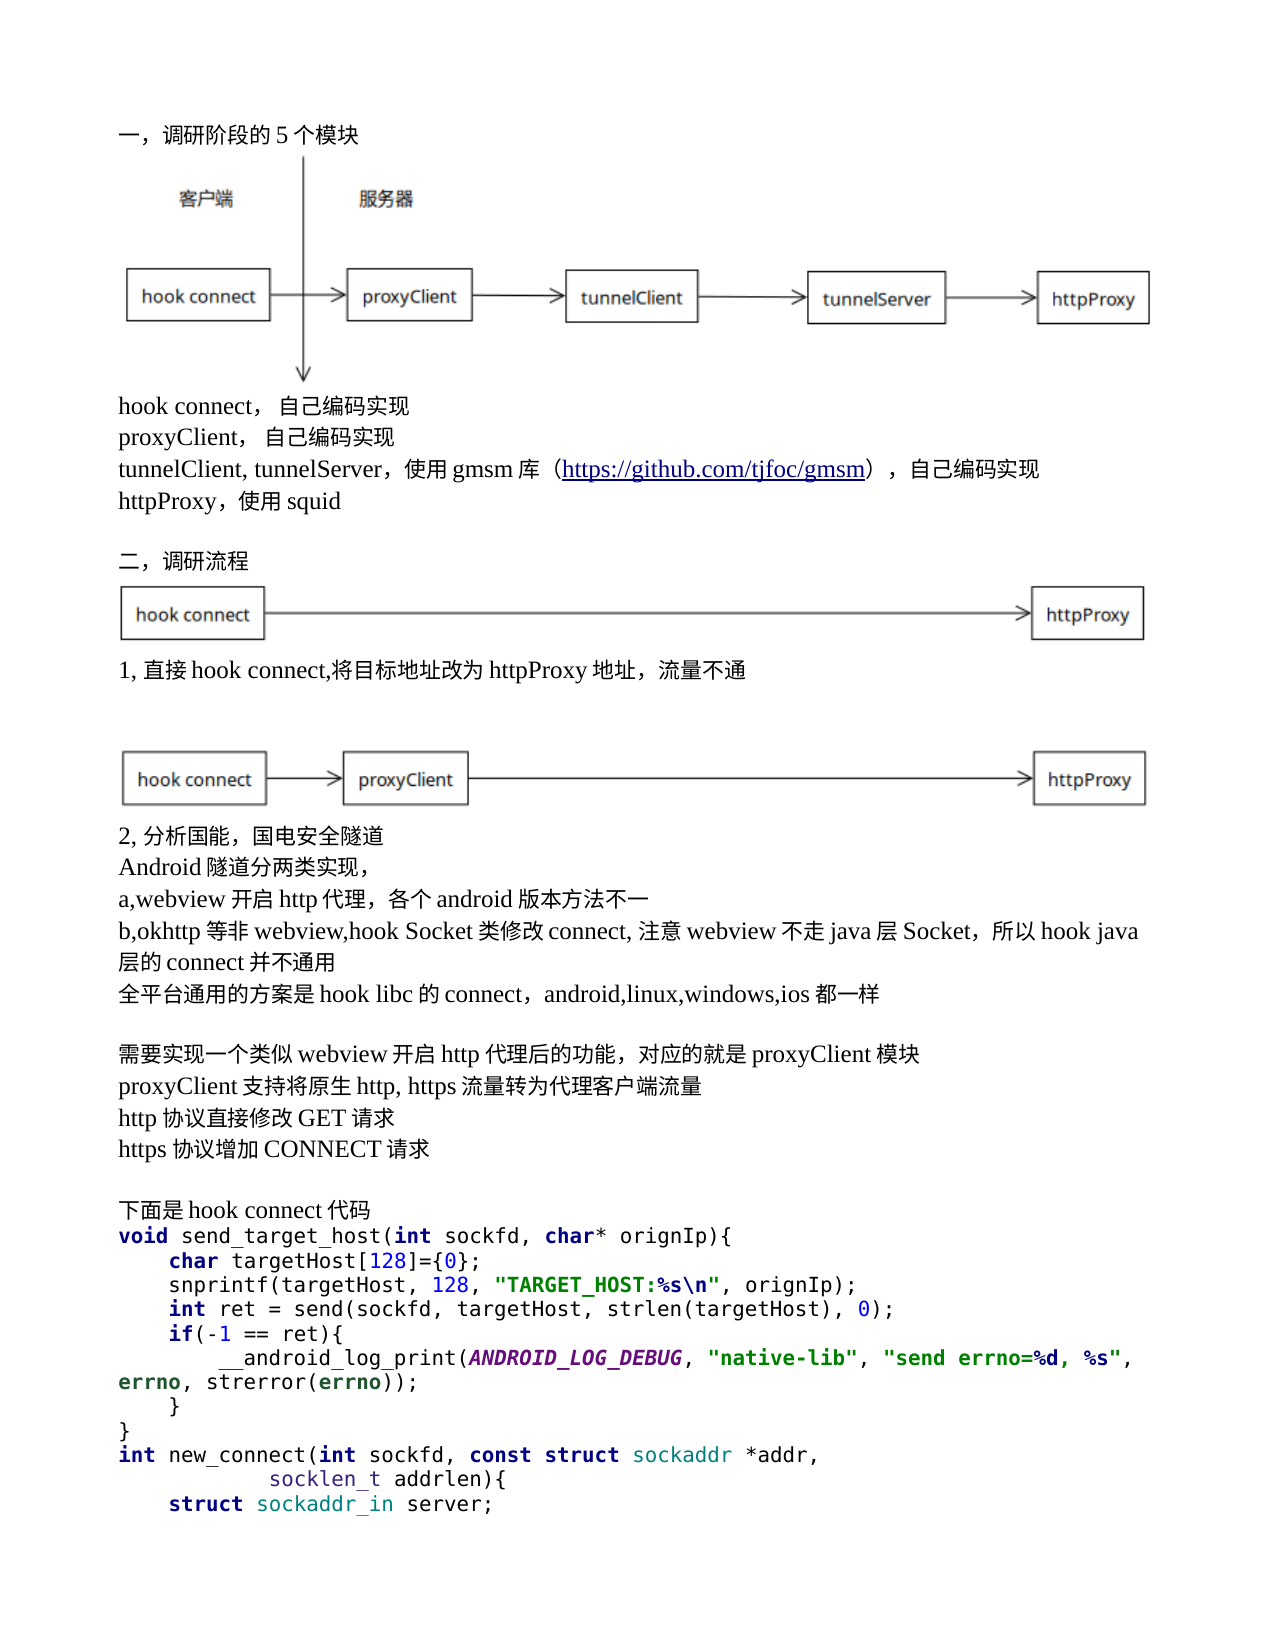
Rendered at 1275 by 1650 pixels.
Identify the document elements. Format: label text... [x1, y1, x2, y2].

picture [118, 149, 1157, 389]
text 1, 直接hook connect,将目标地址改为httpProxy地址，流量不通 [118, 653, 1157, 684]
text proxyClient， 自己编码实现 [118, 420, 1157, 452]
text 全平台通用的方案是hook libc的connect，android,linux,windows,ios都一样 [118, 977, 1157, 1009]
text void send_target_host(int sockfd, char* orignIp){ char targetHost[128]={0}; snprintf(targetHost, 128, "TARGET_HOST:%s\n", orignIp); int ret = send(sockfd, targetHost, strlen(targetHost), 0); if(-1 == ret){ __android_log_print(ANDROID_LOG_DEBUG, "native-lib", "send errno=%d, %s", errno, strerror(errno)); } } int new_connect(int sockfd, const struct sockaddr *addr, socklen_t addrlen){ struct sockaddr_in server; [118, 1224, 1157, 1516]
text 2, 分析国能，国电安全隧道 [118, 819, 1157, 850]
text Android隧道分两类实现， [118, 850, 1157, 882]
picture [118, 741, 1157, 819]
text proxyClient支持将原生http, https流量转为代理客户端流量 [118, 1069, 1157, 1101]
text hook connect， 自己编码实现 [118, 389, 1157, 420]
text 一，调研阶段的5个模块 [118, 118, 1157, 149]
text tunnelClient, tunnelServer，使用gmsm库（https://github.com/tjfoc/gmsm），自己编码实现 [118, 452, 1157, 484]
text https协议增加CONNECT请求 [118, 1132, 1157, 1164]
picture [118, 575, 1157, 653]
text 需要实现一个类似webview开启http代理后的功能，对应的就是proxyClient模块 [118, 1037, 1157, 1069]
text 二，调研流程 [118, 544, 1157, 575]
text httpProxy，使用squid [118, 484, 1157, 515]
text a,webview开启http代理，各个android版本方法不一 [118, 882, 1157, 914]
text 下面是hook connect代码 [118, 1193, 1157, 1224]
text http协议直接修改GET请求 [118, 1101, 1157, 1132]
text b,okhttp等非webview,hook Socket类修改connect, 注意webview不走java层Socket，所以hook java层的connect并不通用 [118, 914, 1157, 977]
